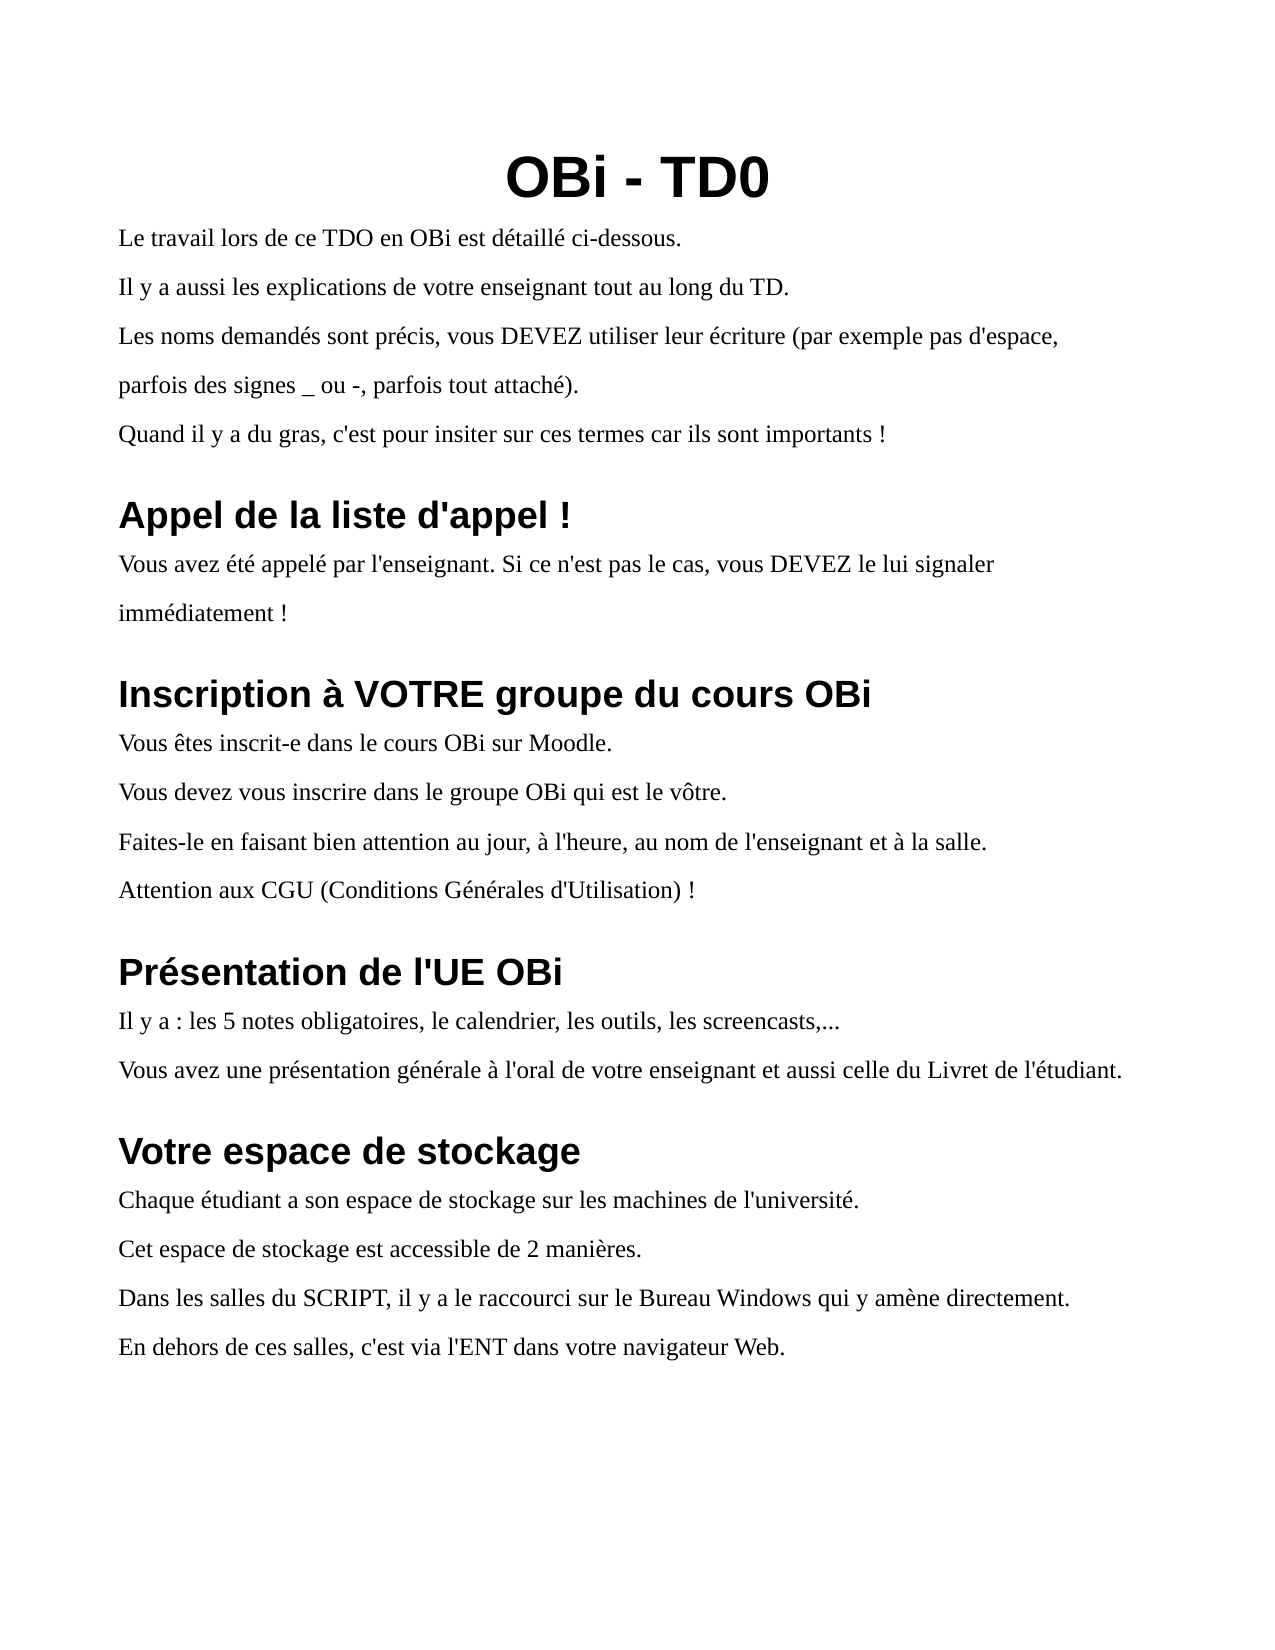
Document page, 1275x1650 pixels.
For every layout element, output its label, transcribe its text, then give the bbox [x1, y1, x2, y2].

text Les noms demandés sont précis, vous DEVEZ utiliser leur écriture (par exemple pas d'espace, [118, 321, 1157, 349]
text Faites-le en faisant bien attention au jour, à l'heure, au nom de l'enseignant et à la salle. [118, 827, 1157, 855]
text Cet espace de stockage est accessible de 2 manières. [118, 1234, 1157, 1263]
text Vous devez vous inscrire dans le groupe OBi qui est le vôtre. [118, 777, 1157, 806]
subtitle Votre espace de stockage [118, 1129, 1157, 1173]
text Vous avez une présentation générale à l'oral de votre enseignant et aussi celle du Livret de l'étudiant. [118, 1055, 1157, 1084]
subtitle Appel de la liste d'appel ! [118, 493, 1157, 537]
text Vous avez été appelé par l'enseignant. Si ce n'est pas le cas, vous DEVEZ le lui signaler [118, 549, 1157, 578]
text En dehors de ces salles, c'est via l'ENT dans votre navigateur Web. [118, 1332, 1157, 1361]
text Il y a aussi les explications de votre enseignant tout au long du TD. [118, 272, 1157, 301]
text Attention aux CGU (Conditions Générales d'Utilisation) ! [118, 876, 1157, 904]
text Quand il y a du gras, c'est pour insiter sur ces termes car ils sont importants ! [118, 419, 1157, 448]
subtitle Inscription à VOTRE groupe du cours OBi [118, 672, 1157, 716]
text Il y a : les 5 notes obligatoires, le calendrier, les outils, les screencasts,... [118, 1006, 1157, 1034]
text Vous êtes inscrit-e dans le cours OBi sur Moodle. [118, 728, 1157, 757]
text parfois des signes _ ou -, parfois tout attaché). [118, 370, 1157, 399]
text Le travail lors de ce TDO en OBi est détaillé ci-dessous. [118, 223, 1157, 251]
text Dans les salles du SCRIPT, il y a le raccourci sur le Bureau Windows qui y amène directement. [118, 1283, 1157, 1312]
text immédiatement ! [118, 598, 1157, 627]
text Chaque étudiant a son espace de stockage sur les machines de l'université. [118, 1185, 1157, 1214]
subtitle Présentation de l'UE OBi [118, 950, 1157, 993]
title OBi - TD0 [118, 143, 1157, 210]
